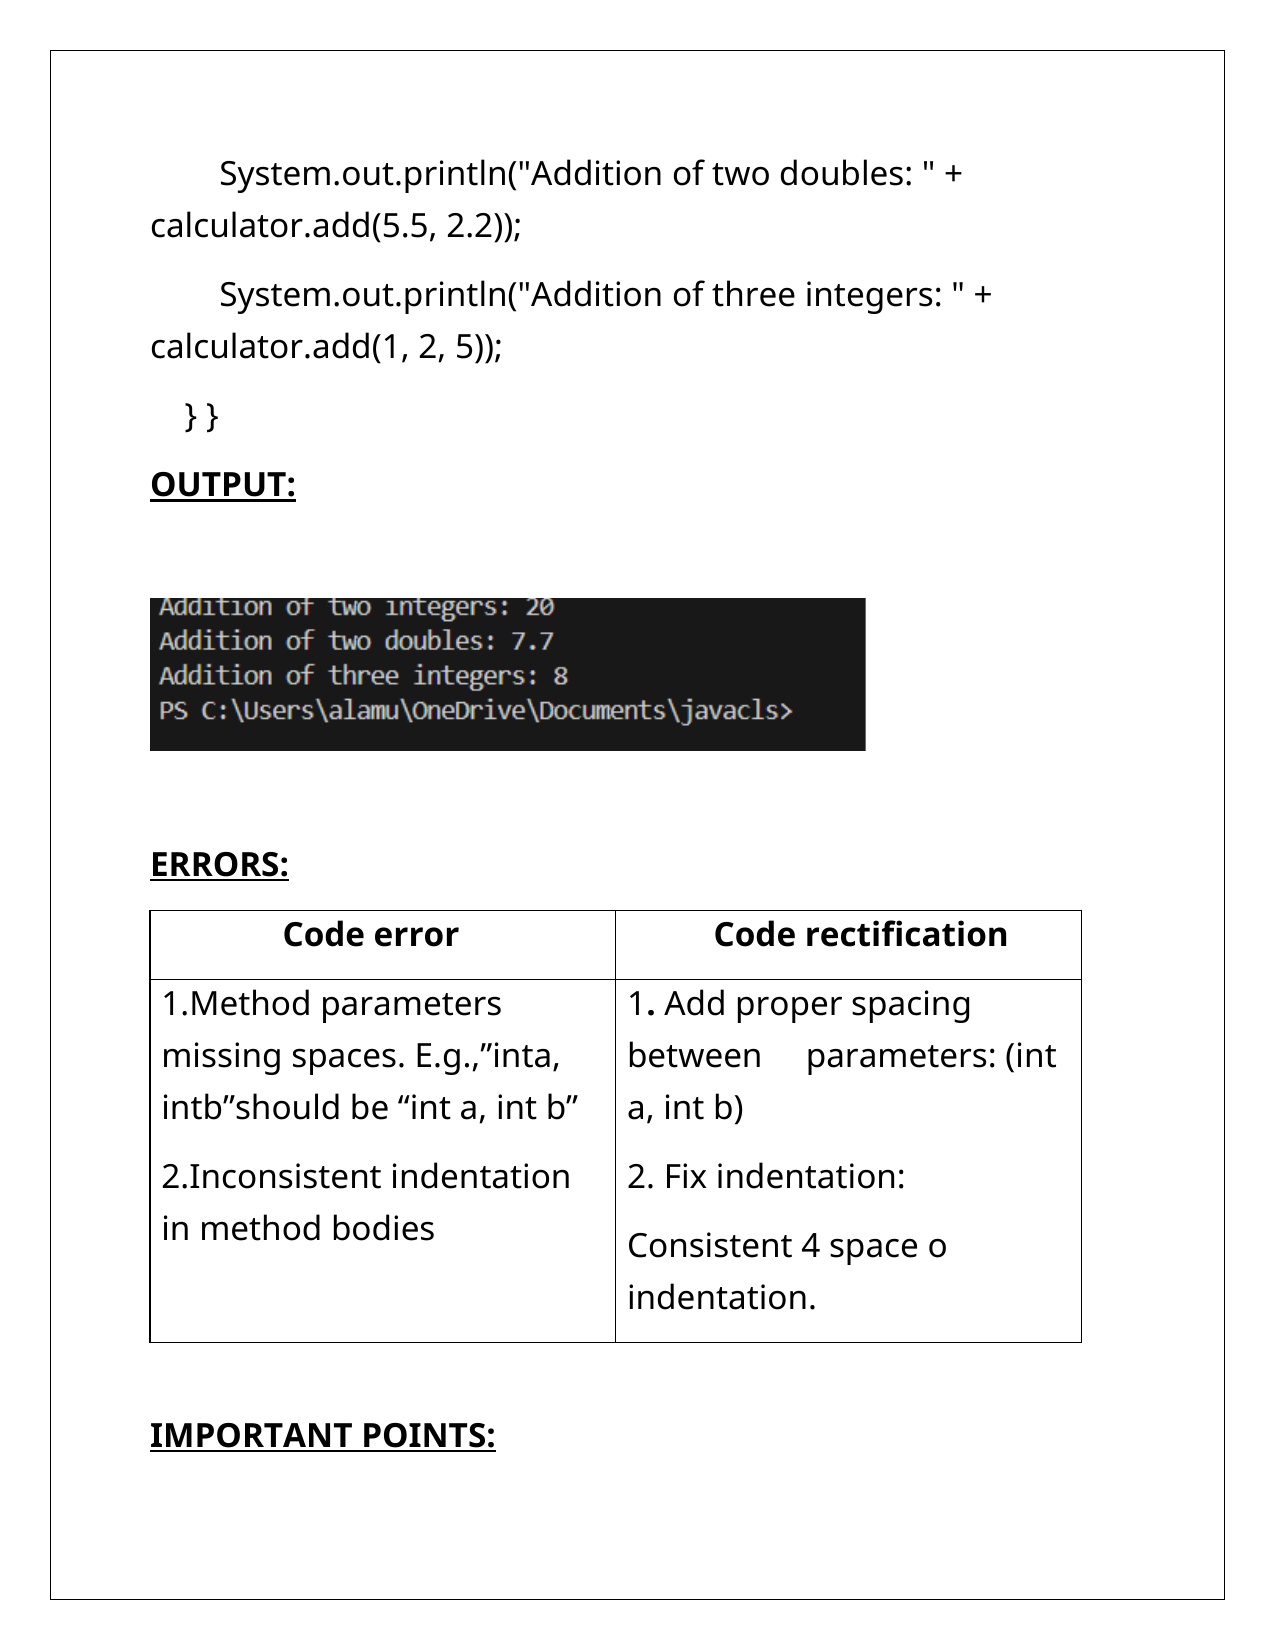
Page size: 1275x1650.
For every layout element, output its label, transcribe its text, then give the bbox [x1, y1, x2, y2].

table_header Code error [151, 911, 615, 978]
table_cell 1. Add proper spacing between parameters: (int a, int b) 2. Fix indentation: Consistent 4 space o indentation. [616, 980, 1081, 1342]
table_cell 1.Method parameters missing spaces. E.g.,”inta, intb”should be “int a, int b” 2.Inconsistent indentation in method bodies [151, 980, 615, 1342]
text System.out.println("Addition of three integers: " + calculator.add(1, 2, 5)); [150, 271, 1125, 369]
table_header Code rectification [616, 911, 1081, 978]
text IMPORTANT POINTS: [150, 1412, 1125, 1457]
text } } [150, 392, 1125, 437]
text ERRORS: [150, 841, 1125, 886]
text OUTPUT: [150, 461, 1125, 506]
text System.out.println("Addition of two doubles: " + calculator.add(5.5, 2.2)); [150, 150, 1125, 248]
